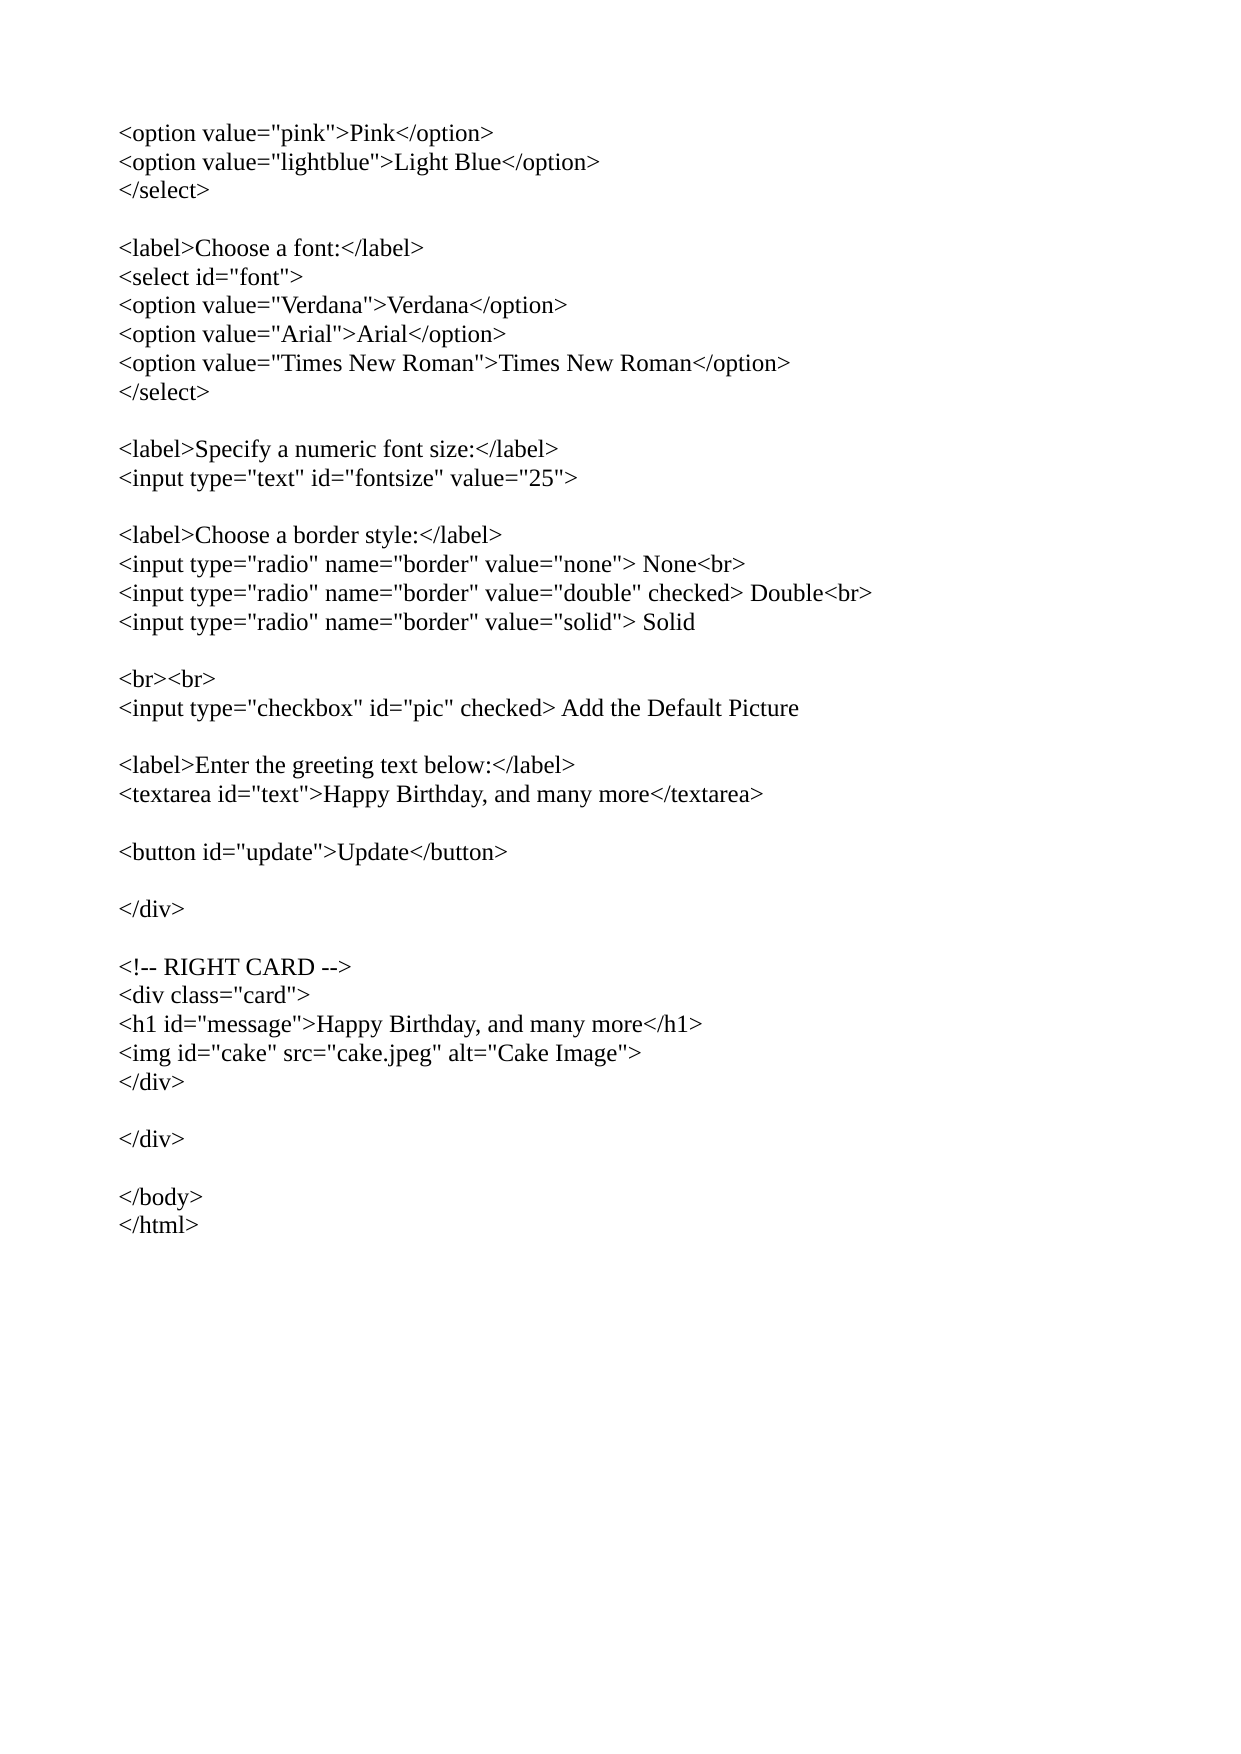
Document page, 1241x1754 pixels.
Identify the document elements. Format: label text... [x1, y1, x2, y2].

text <option value="Verdana">Verdana</option> [118, 291, 1122, 319]
text </div> [118, 1067, 1122, 1096]
text <label>Enter the greeting text below:</label> [118, 751, 1122, 779]
text <label>Choose a border style:</label> [118, 521, 1122, 549]
text <label>Specify a numeric font size:</label> [118, 434, 1122, 463]
text </select> [118, 377, 1122, 406]
text <option value="lightblue">Light Blue</option> [118, 147, 1122, 176]
text <option value="Arial">Arial</option> [118, 319, 1122, 348]
text <label>Choose a font:</label> [118, 233, 1122, 262]
text <div class="card"> [118, 981, 1122, 1009]
text <input type="checkbox" id="pic" checked> Add the Default Picture [118, 693, 1122, 722]
text </div> [118, 1124, 1122, 1153]
text <br><br> [118, 664, 1122, 693]
text <img id="cake" src="cake.jpeg" alt="Cake Image"> [118, 1038, 1122, 1067]
text <input type="text" id="fontsize" value="25"> [118, 463, 1122, 492]
text <button id="update">Update</button> [118, 837, 1122, 866]
text <option value="Times New Roman">Times New Roman</option> [118, 348, 1122, 377]
text <h1 id="message">Happy Birthday, and many more</h1> [118, 1009, 1122, 1038]
text </select> [118, 176, 1122, 204]
text <input type="radio" name="border" value="solid"> Solid [118, 607, 1122, 636]
text <input type="radio" name="border" value="double" checked> Double<br> [118, 578, 1122, 607]
text <!-- RIGHT CARD --> [118, 952, 1122, 981]
text <textarea id="text">Happy Birthday, and many more</textarea> [118, 779, 1122, 808]
text <select id="font"> [118, 262, 1122, 291]
text <input type="radio" name="border" value="none"> None<br> [118, 549, 1122, 578]
text <option value="pink">Pink</option> [118, 118, 1122, 147]
text </div> [118, 894, 1122, 923]
text </body> [118, 1182, 1122, 1211]
text </html> [118, 1211, 1122, 1239]
